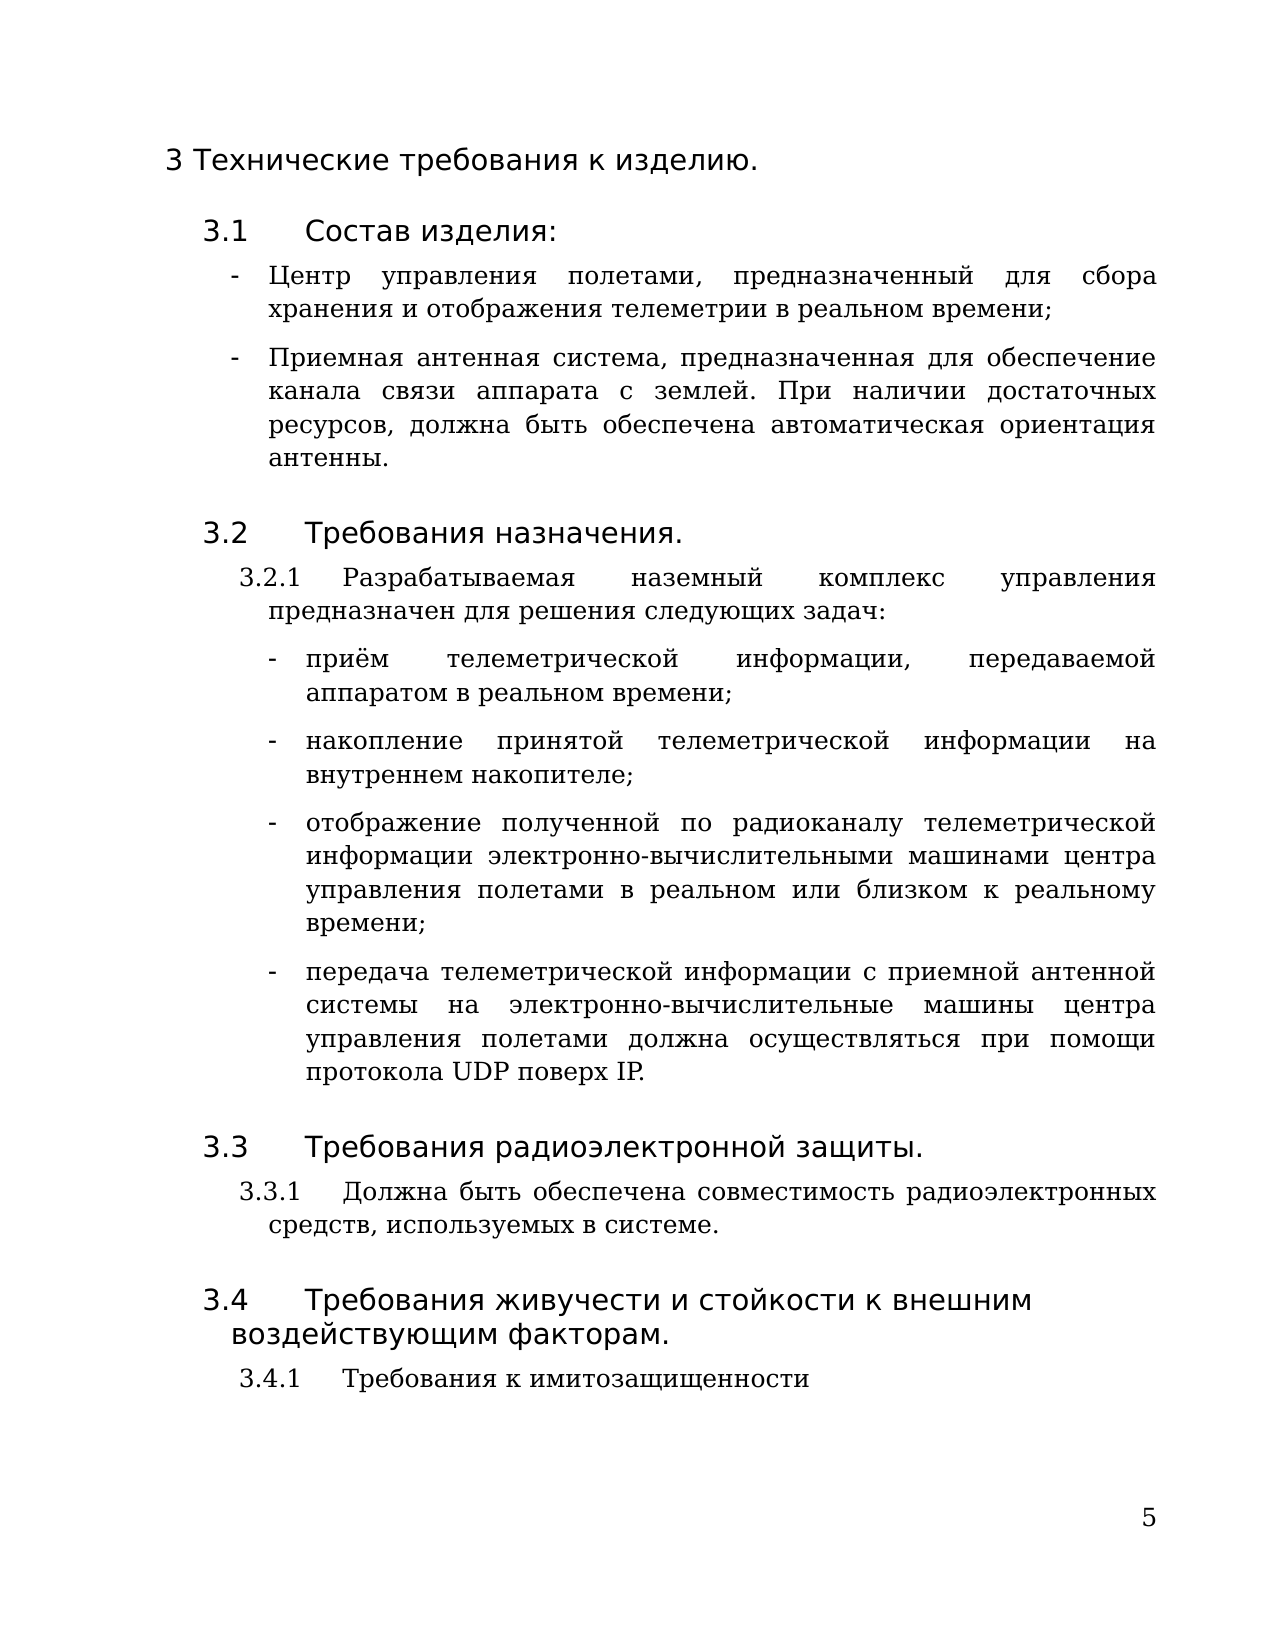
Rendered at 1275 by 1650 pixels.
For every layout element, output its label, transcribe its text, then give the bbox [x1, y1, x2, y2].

list Центр управления полетами, предназначенный для сбора хранения и отображения телеметрии в реальном времени; [231, 261, 1157, 324]
subtitle Состав изделия: [193, 214, 1157, 248]
list Приемная антенная система, предназначенная для обеспечение канала связи аппарата с землей. При наличии достаточных ресурсов, должна быть обеспечена автоматическая ориентация антенны. [231, 343, 1157, 472]
list Требования к имитозащищенности [231, 1364, 1157, 1393]
list отображение полученной по радиоканалу телеметрической информации электронно-вычислительными машинами центра управления полетами в реальном или близком к реальному времени; [268, 808, 1157, 938]
list Разрабатываемая наземный комплекс управления предназначен для решения следующих задач: [231, 563, 1157, 626]
subtitle Технические требования к изделию. [156, 143, 1157, 177]
subtitle Требования назначения. [193, 516, 1157, 550]
list приём телеметрической информации, передаваемой аппаратом в реальном времени; [268, 644, 1157, 707]
subtitle Требования радиоэлектронной защиты. [193, 1130, 1157, 1164]
list передача телеметрической информации с приемной антенной системы на электронно-вычислительные машины центра управления полетами должна осуществляться при помощи протокола UDP поверх IP. [268, 957, 1157, 1086]
subtitle Требования живучести и стойкости к внешним воздействующим факторам. [193, 1283, 1157, 1351]
list Должна быть обеспечена совместимость радиоэлектронных средств, используемых в системе. [231, 1177, 1157, 1239]
list накопление принятой телеметрической информации на внутреннем накопителе; [268, 726, 1157, 789]
